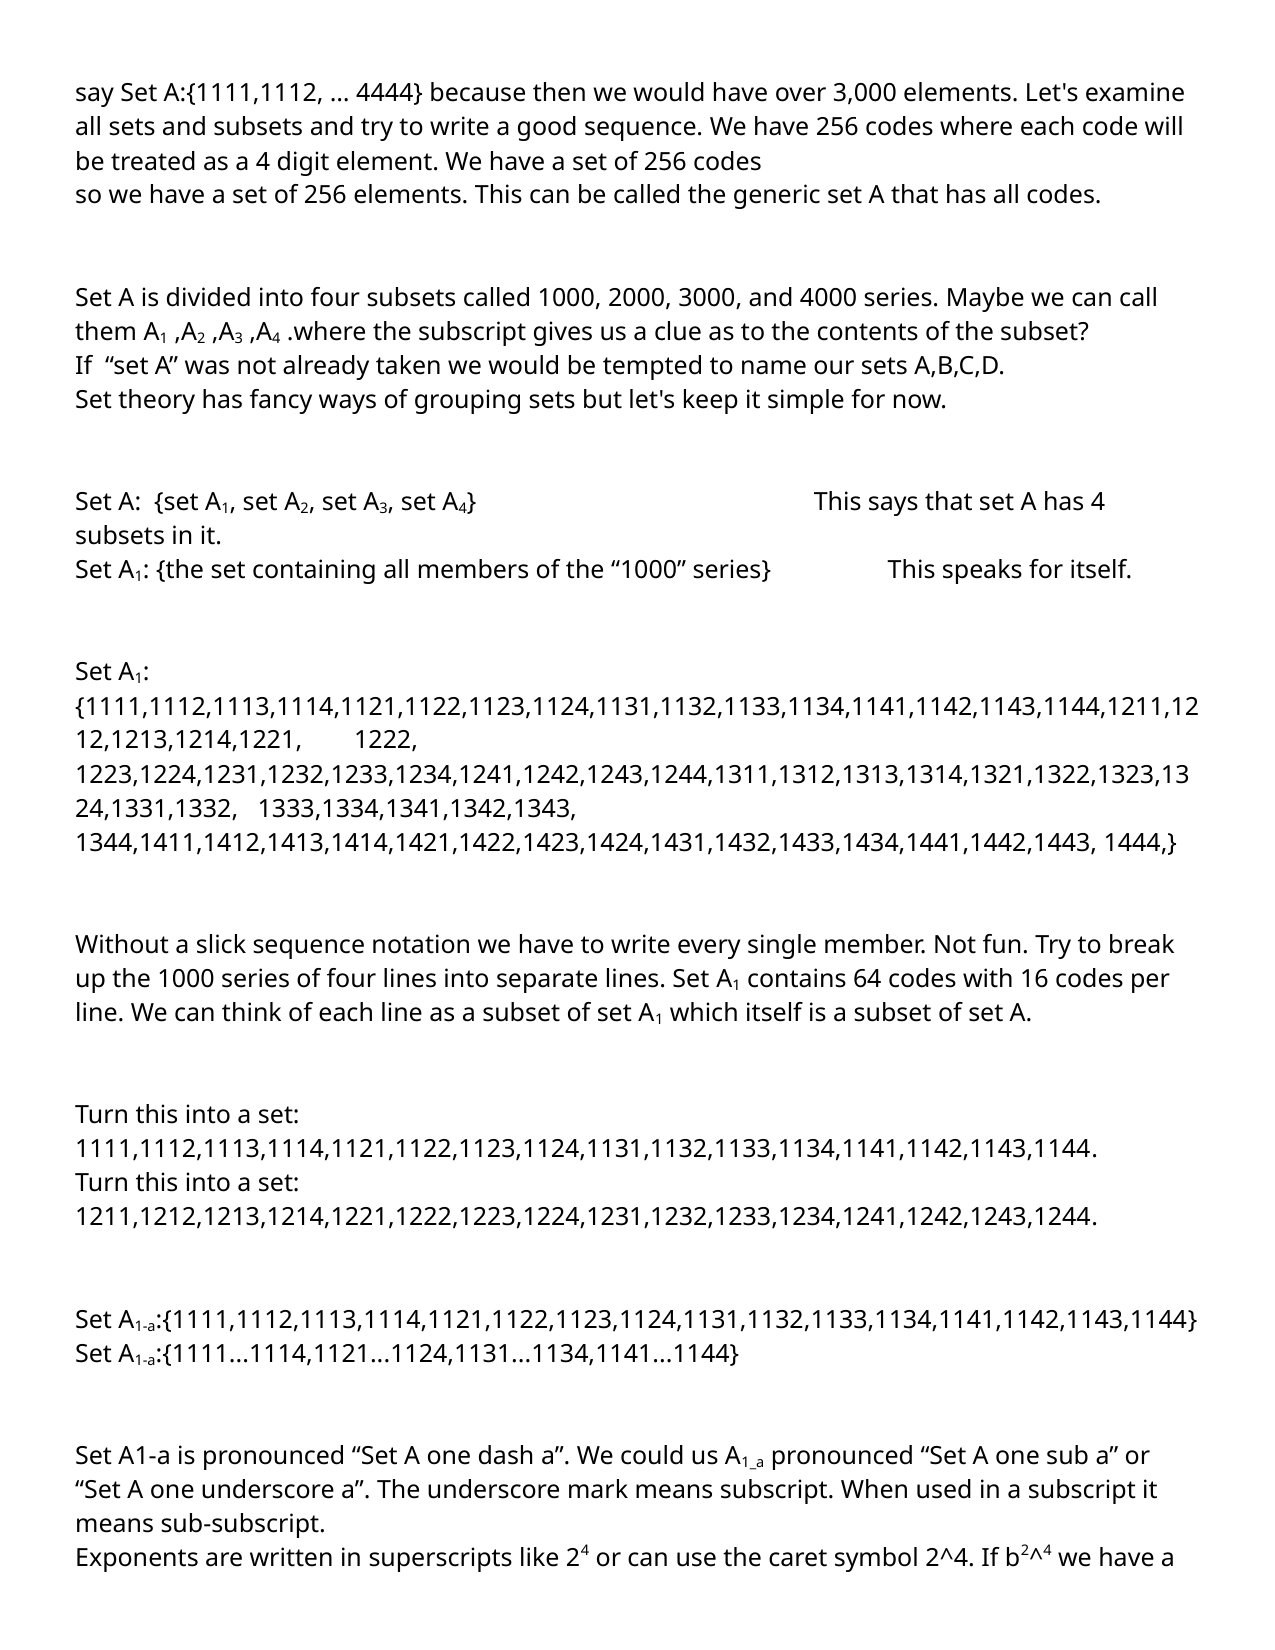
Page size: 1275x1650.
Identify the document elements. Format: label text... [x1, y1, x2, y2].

text Set A1-a is pronounced “Set A one dash a”. We could us A1_a pronounced “Set A one sub a” or “Set A one underscore a”. The underscore mark means subscript. When used in a subscript it means sub-subscript. [75, 1437, 1200, 1540]
text Turn this into a set: 1111,1112,1113,1114,1121,1122,1123,1124,1131,1132,1133,1134,1141,1142,1143,1144. [75, 1097, 1200, 1165]
text so we have a set of 256 elements. This can be called the generic set A that has all codes. [75, 177, 1200, 211]
text Set A: {set A1, set A2, set A3, set A4} This says that set A has 4 subsets in it. [75, 484, 1200, 552]
text If “set A” was not already taken we would be tempted to name our sets A,B,C,D. [75, 347, 1200, 382]
text Set A1: [75, 654, 1200, 688]
text Exponents are written in superscripts like 24 or can use the caret symbol 2^4. If b2^4 we have a [75, 1540, 1200, 1574]
text {1111,1112,1113,1114,1121,1122,1123,1124,1131,1132,1133,1134,1141,1142,1143,1144,1211,1212,1213,1214,1221, 1222, 1223,1224,1231,1232,1233,1234,1241,1242,1243,1244,1311,1312,1313,1314,1321,1322,1323,1324,1331,1332, 1333,1334,1341,1342,1343, 1344,1411,1412,1413,1414,1421,1422,1423,1424,1431,1432,1433,1434,1441,1442,1443, 1444,} [75, 688, 1200, 858]
text say Set A:{1111,1112, … 4444} because then we would have over 3,000 elements. Let's examine all sets and subsets and try to write a good sequence. We have 256 codes where each code will be treated as a 4 digit element. We have a set of 256 codes [75, 75, 1200, 177]
text Set A1-a:{1111...1114,1121...1124,1131...1134,1141...1144} [75, 1335, 1200, 1369]
text Turn this into a set: 1211,1212,1213,1214,1221,1222,1223,1224,1231,1232,1233,1234,1241,1242,1243,1244. [75, 1165, 1200, 1233]
text Without a slick sequence notation we have to write every single member. Not fun. Try to break up the 1000 series of four lines into separate lines. Set A1 contains 64 codes with 16 codes per line. We can think of each line as a subset of set A1 which itself is a subset of set A. [75, 927, 1200, 1029]
text Set A1: {the set containing all members of the “1000” series} This speaks for itself. [75, 552, 1200, 586]
text Set theory has fancy ways of grouping sets but let's keep it simple for now. [75, 382, 1200, 416]
text Set A1-a:{1111,1112,1113,1114,1121,1122,1123,1124,1131,1132,1133,1134,1141,1142,1143,1144} [75, 1301, 1200, 1335]
text Set A is divided into four subsets called 1000, 2000, 3000, and 4000 series. Maybe we can call them A1 ,A2 ,A3 ,A4 .where the subscript gives us a clue as to the contents of the subset? [75, 279, 1200, 347]
